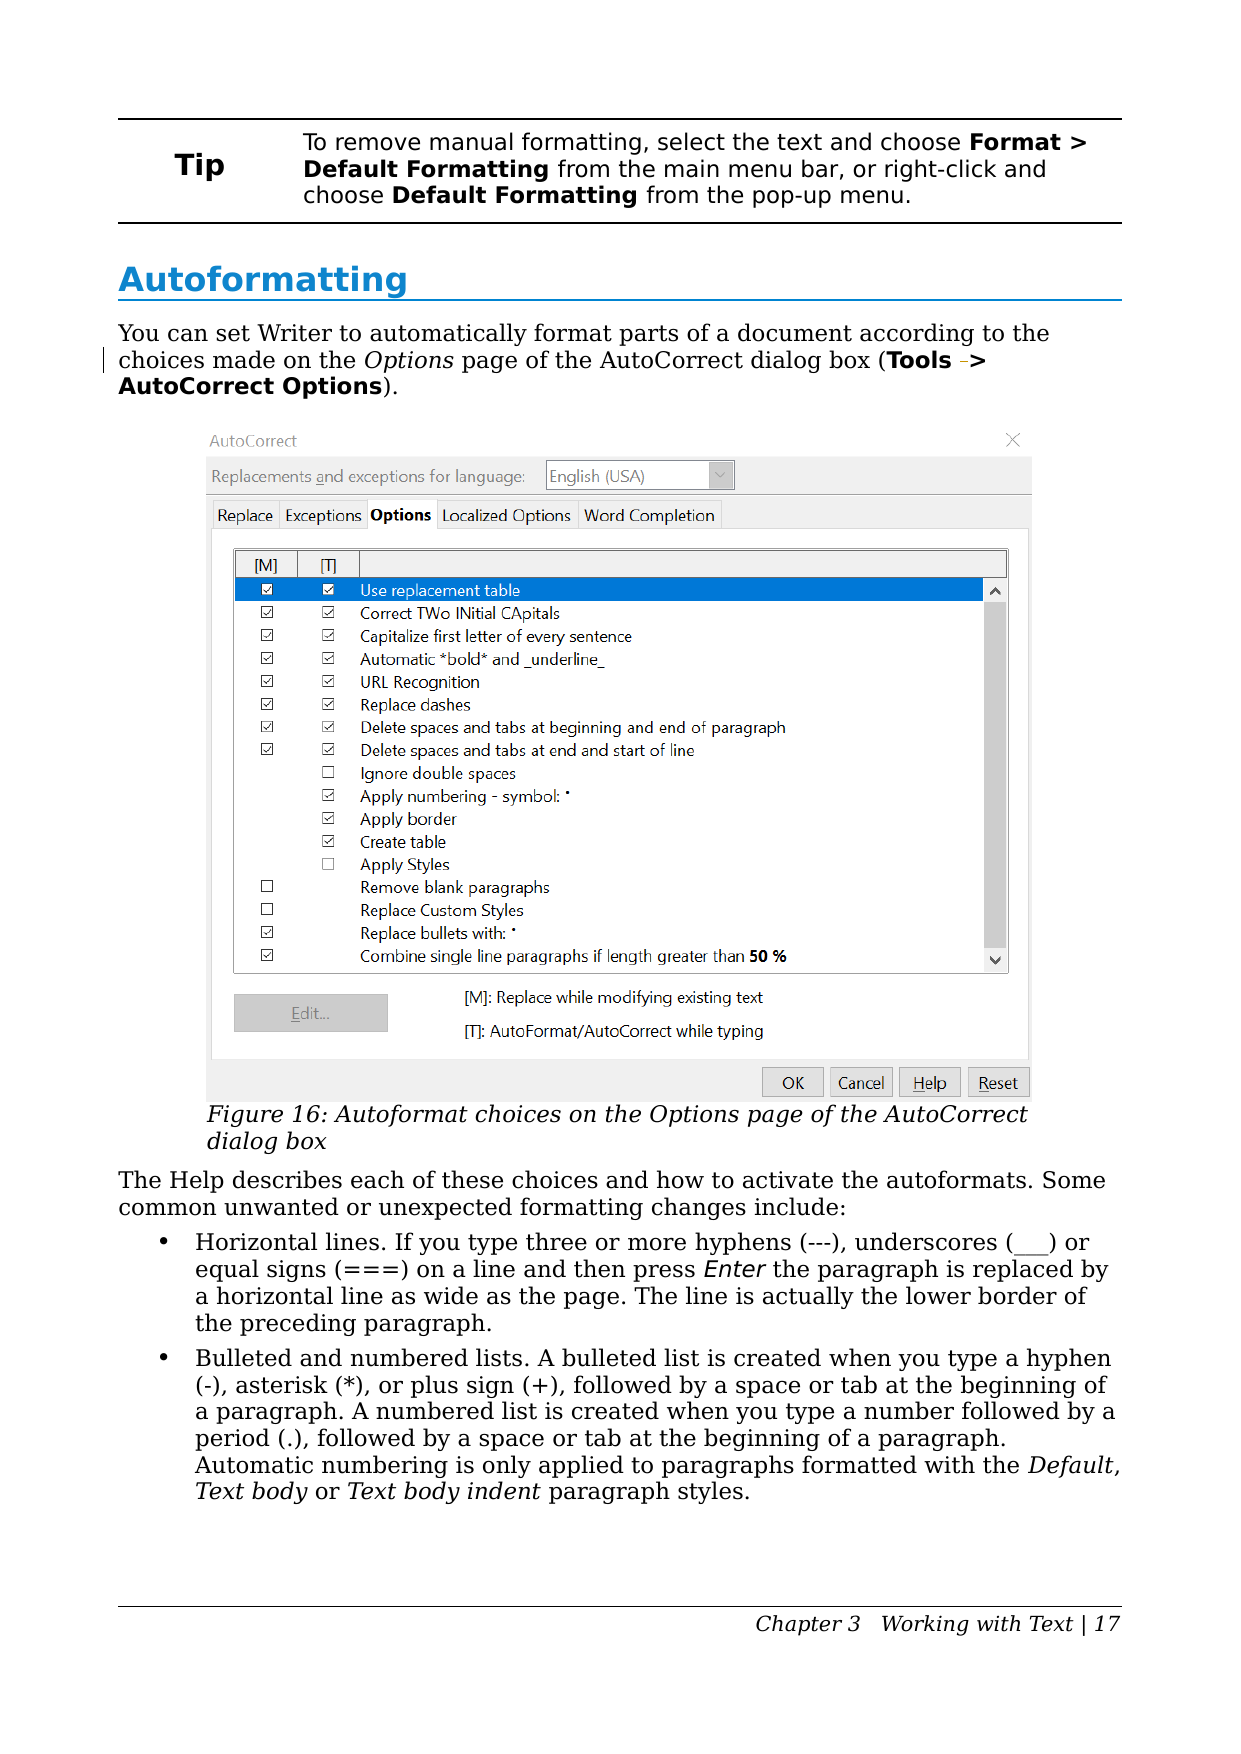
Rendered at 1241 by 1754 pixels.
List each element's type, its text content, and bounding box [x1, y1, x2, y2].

subtitle Autoformatting [118, 260, 1122, 299]
picture [206, 425, 1032, 1102]
text Figure 16: Autoformat choices on the Options page of the AutoCorrect dialog box [207, 425, 1033, 1155]
list Horizontal lines. If you type three or more hyphens (---), underscores (___) or equal signs (===) on a line and then press Enter the paragraph is replaced by a horizontal line as wide as the page. The line is actually the lower border of the preceding paragraph. [156, 1227, 1122, 1336]
table_header Tip [118, 120, 281, 222]
table_header To remove manual formatting, select the text and choose Format > Default Formatting from the main menu bar, or right-click and choose Default Formatting from the pop-up menu. [281, 120, 1122, 222]
text You can set Writer to automatically format parts of a document according to the choices made on the Options page of the AutoCorrect dialog box (Tools > AutoCorrect Options). [118, 320, 1122, 400]
list The Help describes each of these choices and how to activate the autoformats. Some common unwanted or unexpected formatting changes include: [118, 1167, 1122, 1221]
list Bulleted and numbered lists. A bulleted list is created when you type a hyphen (-), asterisk (*), or plus sign (+), followed by a space or tab at the beginning of a paragraph. A numbered list is created when you type a number followed by a period (.), followed by a space or tab at the beginning of a paragraph. Automatic numbering is only applied to paragraphs formatted with the Default, Text body or Text body indent paragraph styles. [156, 1343, 1122, 1505]
